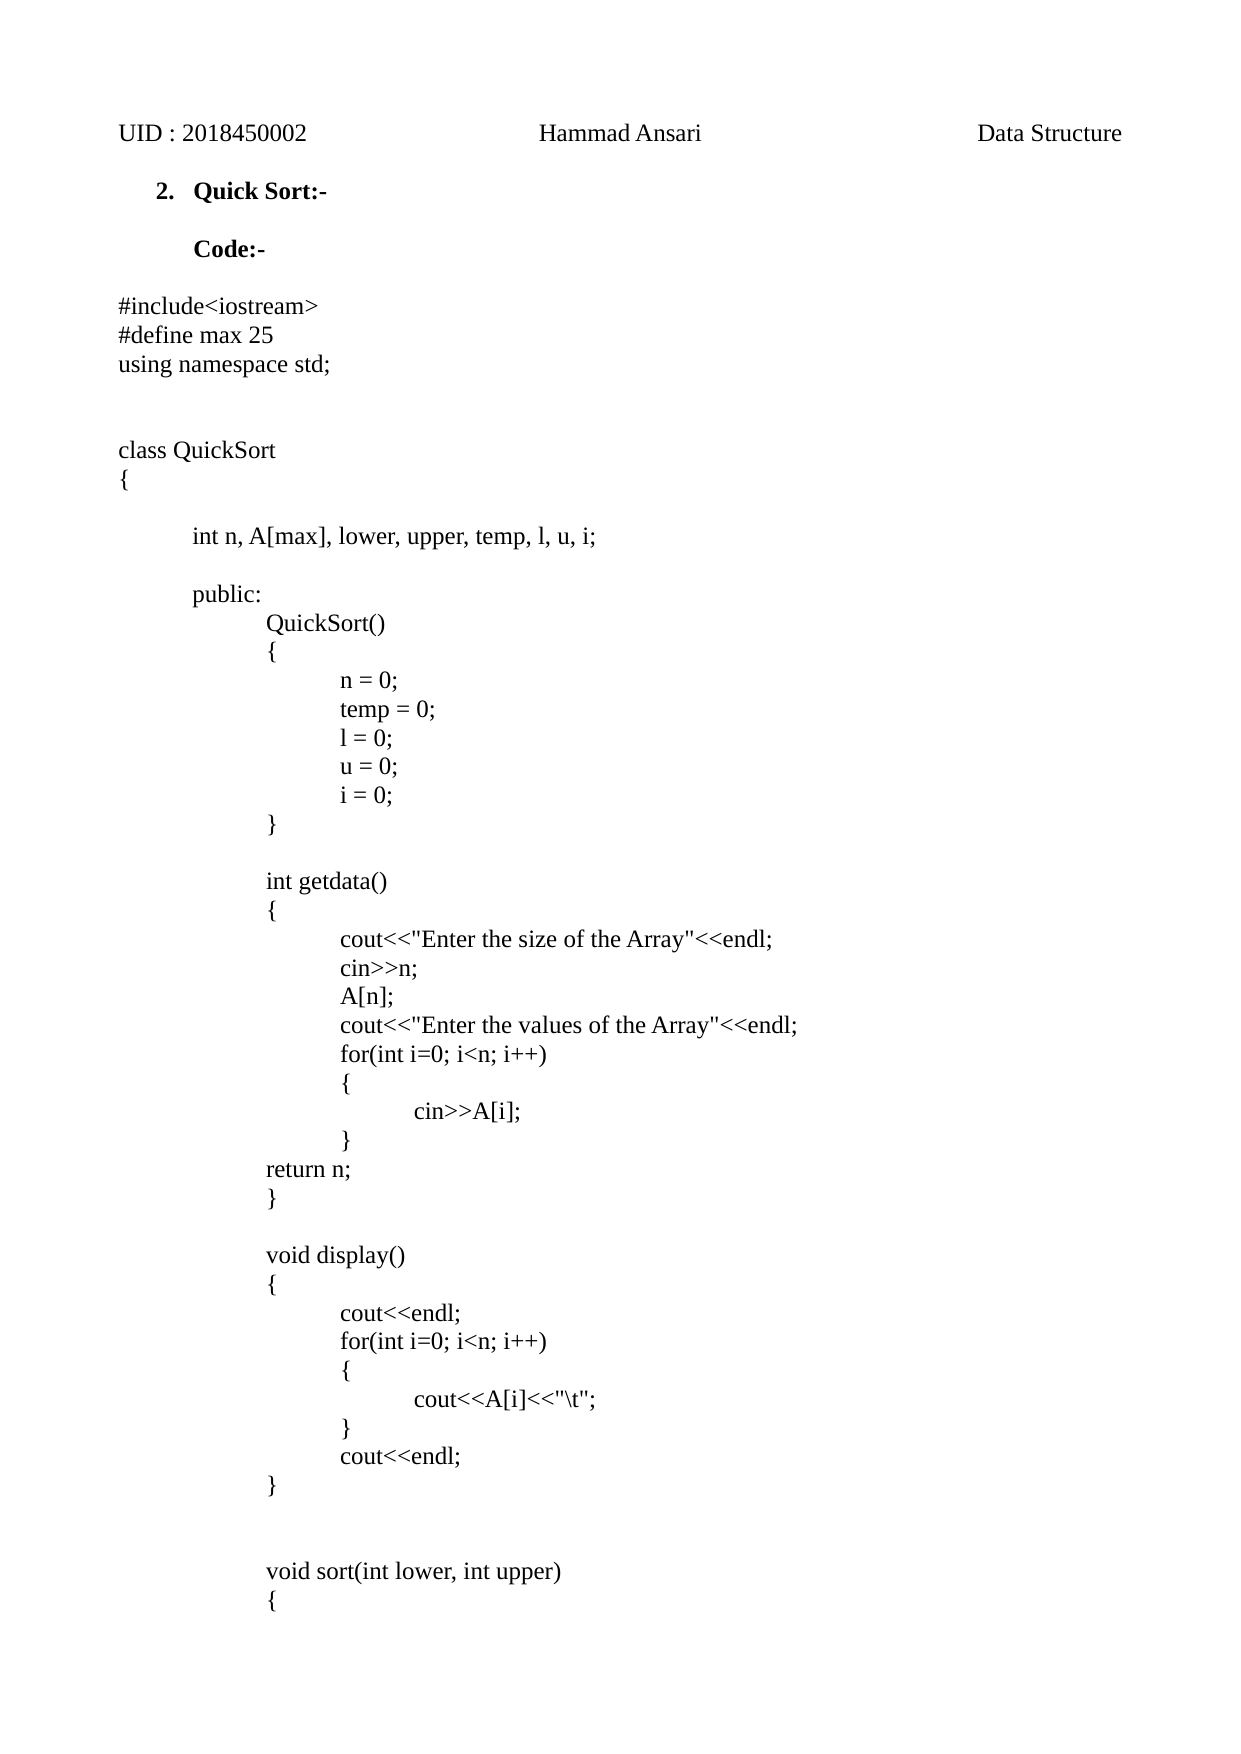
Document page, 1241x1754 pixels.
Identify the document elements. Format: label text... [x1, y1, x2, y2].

text } [118, 1183, 1122, 1211]
text } [118, 809, 1122, 838]
text for(int i=0; i<n; i++) [118, 1326, 1122, 1355]
text cout<<"Enter the values of the Array"<<endl; [118, 1010, 1122, 1039]
text { [118, 1585, 1122, 1614]
text { [118, 464, 1122, 493]
text for(int i=0; i<n; i++) [118, 1039, 1122, 1068]
text A[n]; [118, 981, 1122, 1010]
text { [118, 1068, 1122, 1096]
text return n; [118, 1154, 1122, 1183]
text cout<<endl; [118, 1441, 1122, 1470]
text #include<iostream> [118, 291, 1122, 320]
text temp = 0; [118, 694, 1122, 723]
text void sort(int lower, int upper) [118, 1556, 1122, 1585]
text i = 0; [118, 780, 1122, 809]
text int getdata() [118, 866, 1122, 895]
text cout<<endl; [118, 1298, 1122, 1326]
text } [118, 1470, 1122, 1499]
text } [118, 1125, 1122, 1154]
text int n, A[max], lower, upper, temp, l, u, i; [118, 521, 1122, 550]
text #define max 25 [118, 320, 1122, 349]
text cout<<A[i]<<"\t"; [118, 1384, 1122, 1413]
list Quick Sort:- [156, 176, 1122, 205]
text class QuickSort [118, 435, 1122, 464]
text cin>>A[i]; [118, 1096, 1122, 1125]
text { [118, 1269, 1122, 1298]
text QuickSort() [118, 608, 1122, 636]
text cout<<"Enter the size of the Array"<<endl; [118, 924, 1122, 953]
text { [118, 895, 1122, 924]
list Code:- [156, 234, 1122, 263]
text n = 0; [118, 665, 1122, 694]
text { [118, 1355, 1122, 1384]
text l = 0; [118, 723, 1122, 751]
text void display() [118, 1240, 1122, 1269]
text u = 0; [118, 751, 1122, 780]
text public: [118, 579, 1122, 608]
text using namespace std; [118, 349, 1122, 378]
text { [118, 636, 1122, 665]
text } [118, 1413, 1122, 1441]
text cin>>n; [118, 953, 1122, 981]
